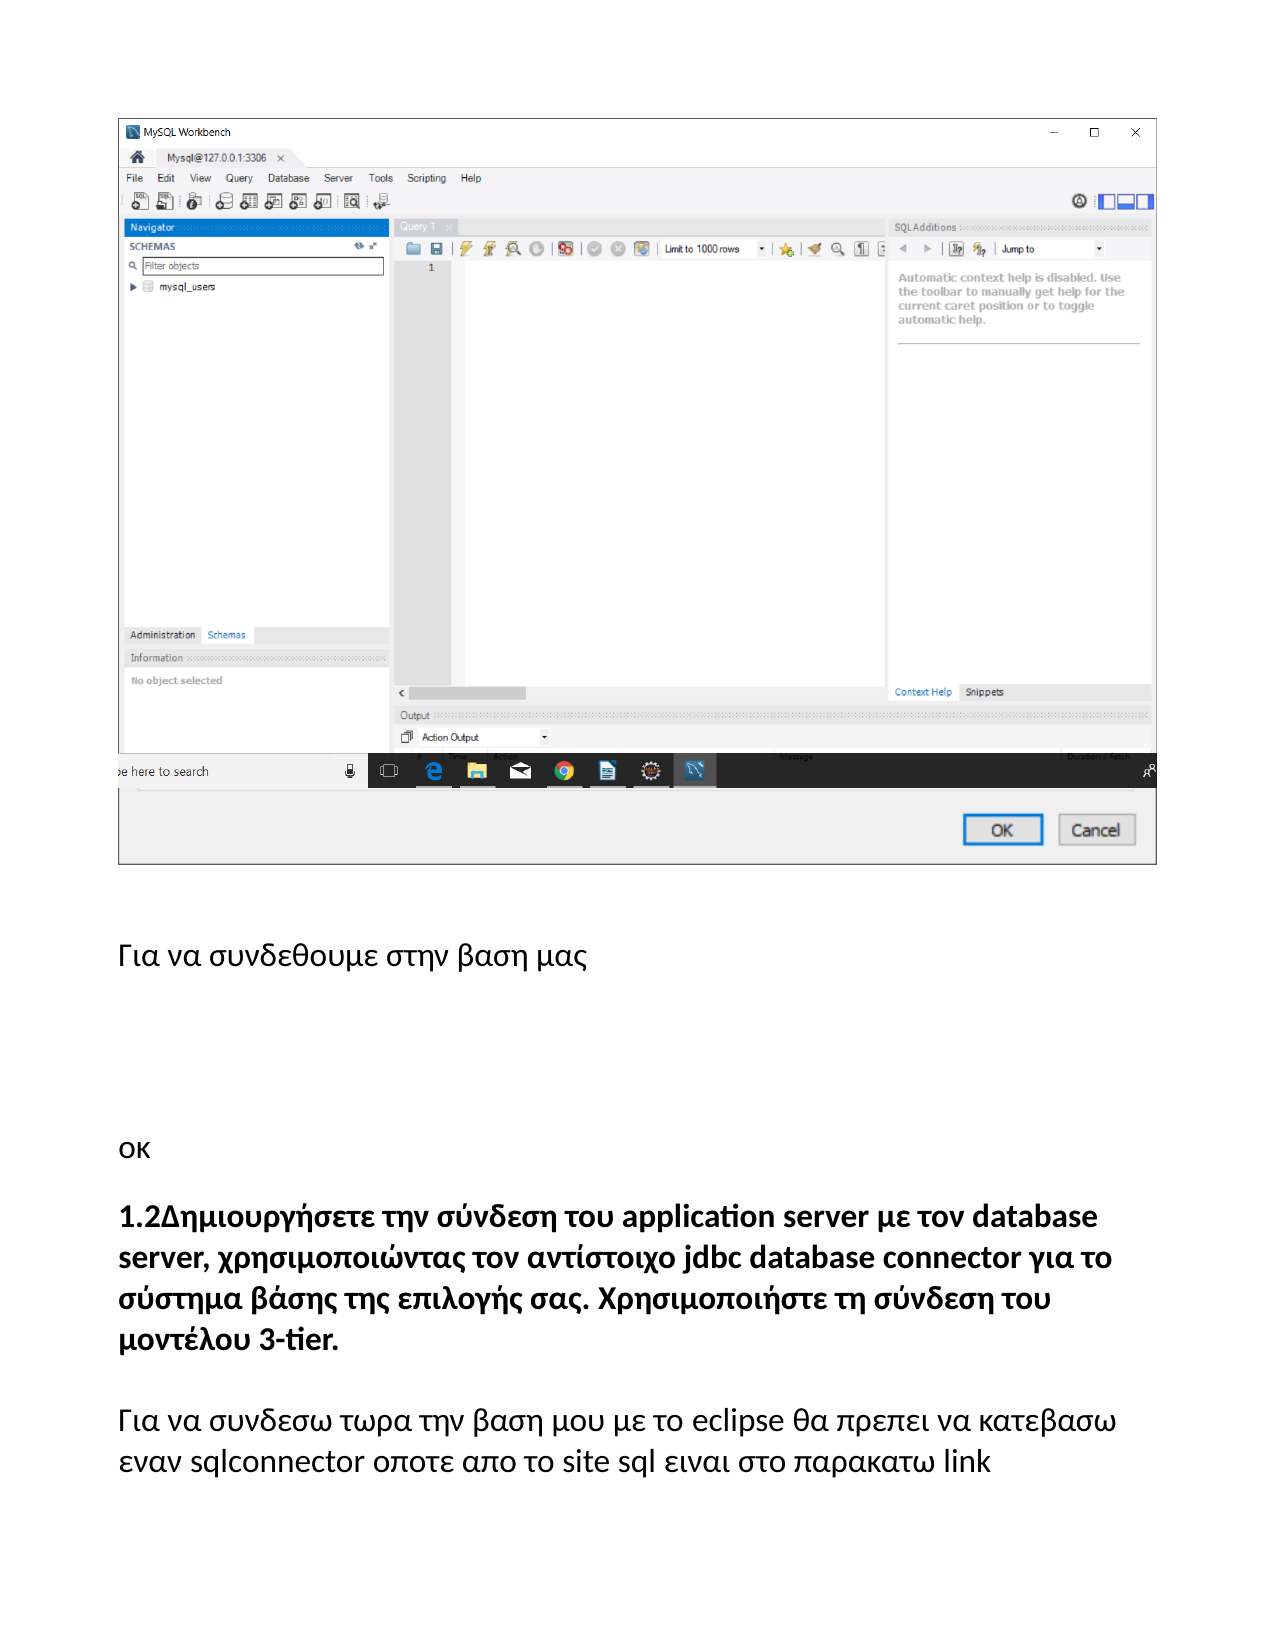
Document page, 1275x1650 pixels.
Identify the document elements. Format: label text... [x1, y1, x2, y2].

text 1.2Δημιουργήσετε την σύνδεση του application server με τον database server, χρησιμοποιώντας τον αντίστοιχο jdbc database connector για το σύστημα βάσης της επιλογής σας. Χρησιμοποιήστε τη σύνδεση του μοντέλου 3-tier. [118, 1195, 1157, 1358]
text οκ [118, 1126, 1157, 1167]
text Για να συνδεθουμε στην βαση μας [118, 934, 1157, 975]
text Για να συνδεσω τωρα την βαση μου με το eclipse θα πρεπει να κατεβασω εναν sqlconnector οποτε απο το site sql ειναι στο παρακατω link [118, 1399, 1157, 1480]
